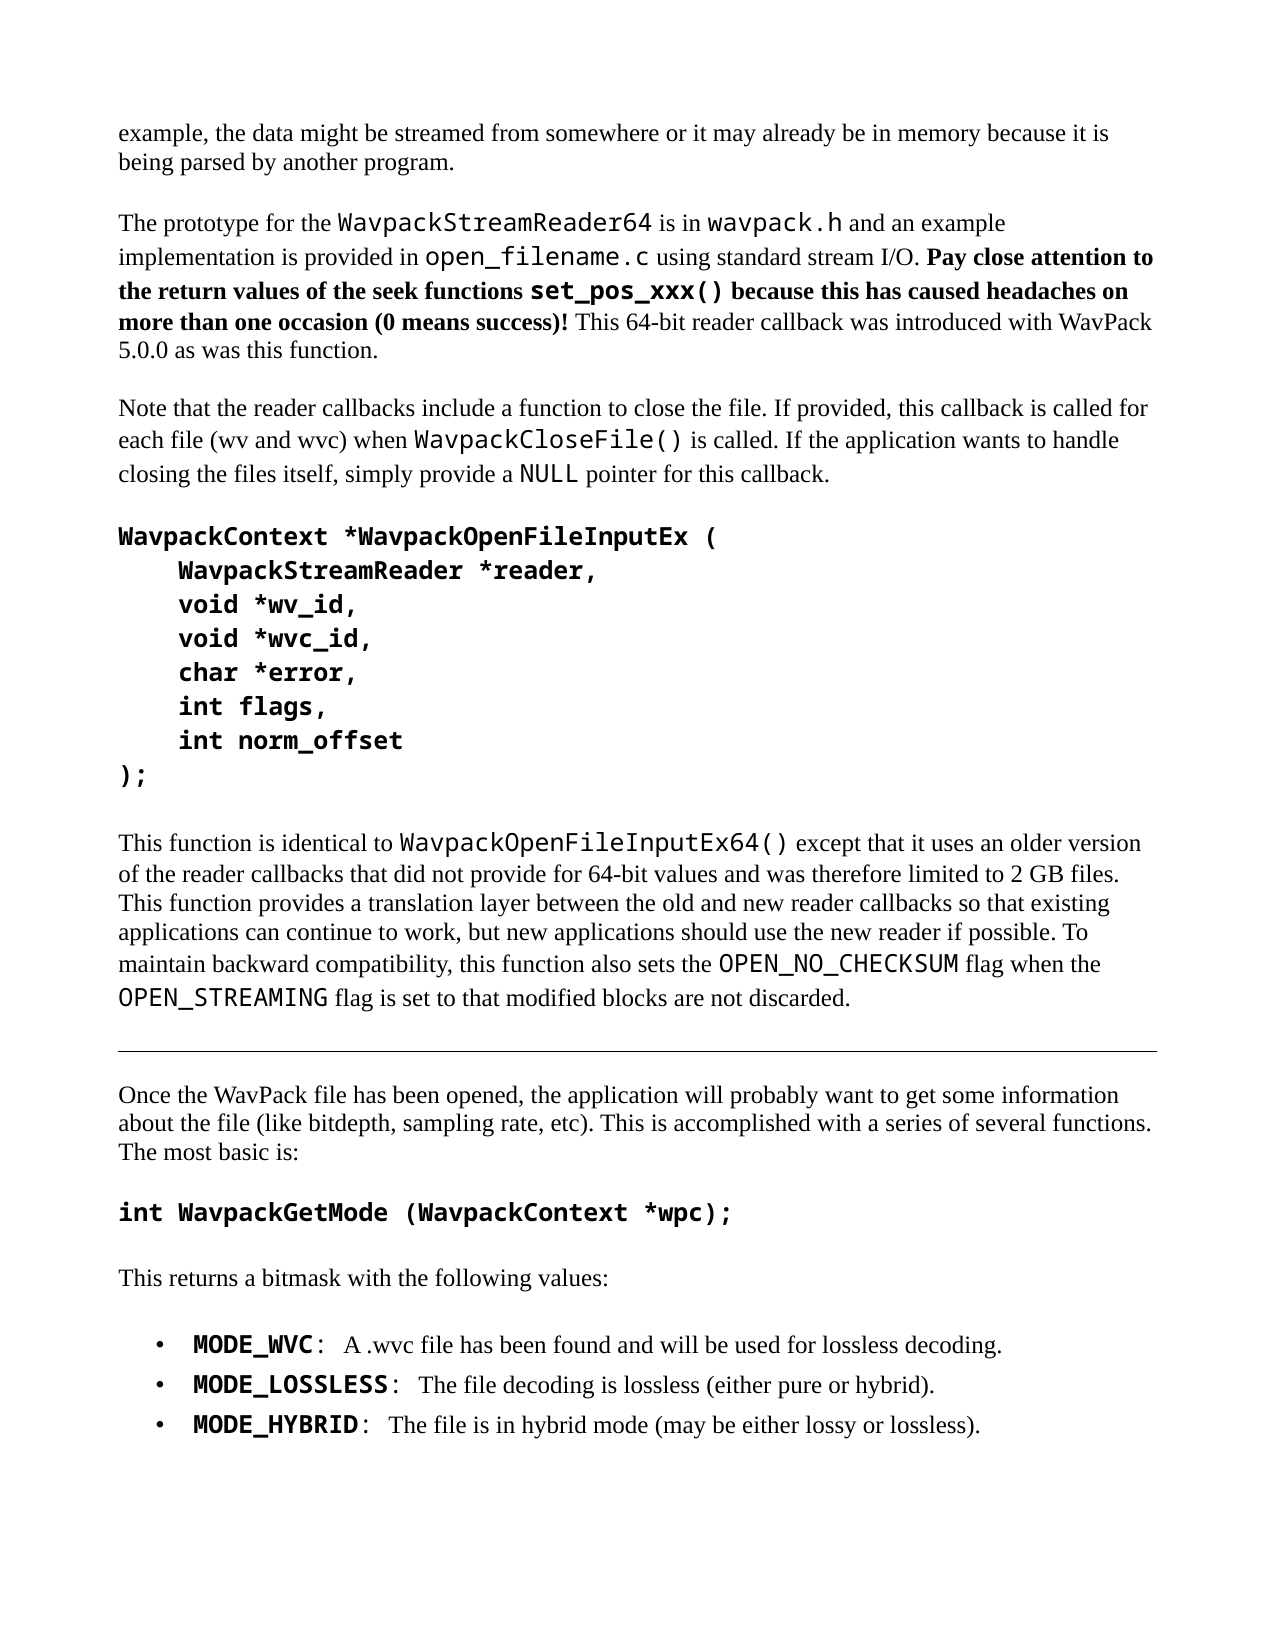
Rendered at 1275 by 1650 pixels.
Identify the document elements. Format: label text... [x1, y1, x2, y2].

text Note that the reader callbacks include a function to close the file. If provided, this callback is called for each file (wv and wvc) when WavpackCloseFile() is called. If the application wants to handle closing the files itself, simply provide a NULL pointer for this callback. [118, 393, 1157, 490]
text example, the data might be streamed from somewhere or it may already be in memory because it is being parsed by another program. [118, 118, 1157, 176]
text int WavpackGetMode (WavpackContext *wpc); [118, 1195, 1157, 1229]
text This function is identical to WavpackOpenFileInputEx64() except that it uses an older version of the reader callbacks that did not provide for 64-bit values and was therefore limited to 2 GB files. This function provides a translation layer between the old and new reader callbacks so that existing applications can continue to work, but new applications should use the new reader if possible. To maintain backward compatibility, this function also sets the OPEN_NO_CHECKSUM flag when the OPEN_STREAMING flag is set to that modified blocks are not discarded. [118, 825, 1157, 1013]
text This returns a bitmask with the following values: [118, 1263, 1157, 1292]
text WavpackContext *WavpackOpenFileInputEx ( WavpackStreamReader *reader, void *wv_id, void *wvc_id, char *error, int flags, int norm_offset ); [118, 518, 1157, 825]
list MODE_LOSSLESS: The file decoding is lossless (either pure or hybrid). [156, 1367, 1157, 1401]
text The prototype for the WavpackStreamReader64 is in wavpack.h and an example implementation is provided in open_filename.c using standard stream I/O. Pay close attention to the return values of the seek functions set_pos_xxx() because this has caused headaches on more than one occasion (0 means success)! This 64-bit reader callback was introduced with WavPack 5.0.0 as was this function. [118, 204, 1157, 364]
list MODE_HYBRID: The file is in hybrid mode (may be either lossy or lossless). [156, 1407, 1157, 1441]
text Once the WavPack file has been opened, the application will probably want to get some information about the file (like bitdepth, sampling rate, etc). This is accomplished with a series of several functions. The most basic is: [118, 1080, 1157, 1166]
list MODE_WVC: A .wvc file has been found and will be used for lossless decoding. [156, 1326, 1157, 1361]
